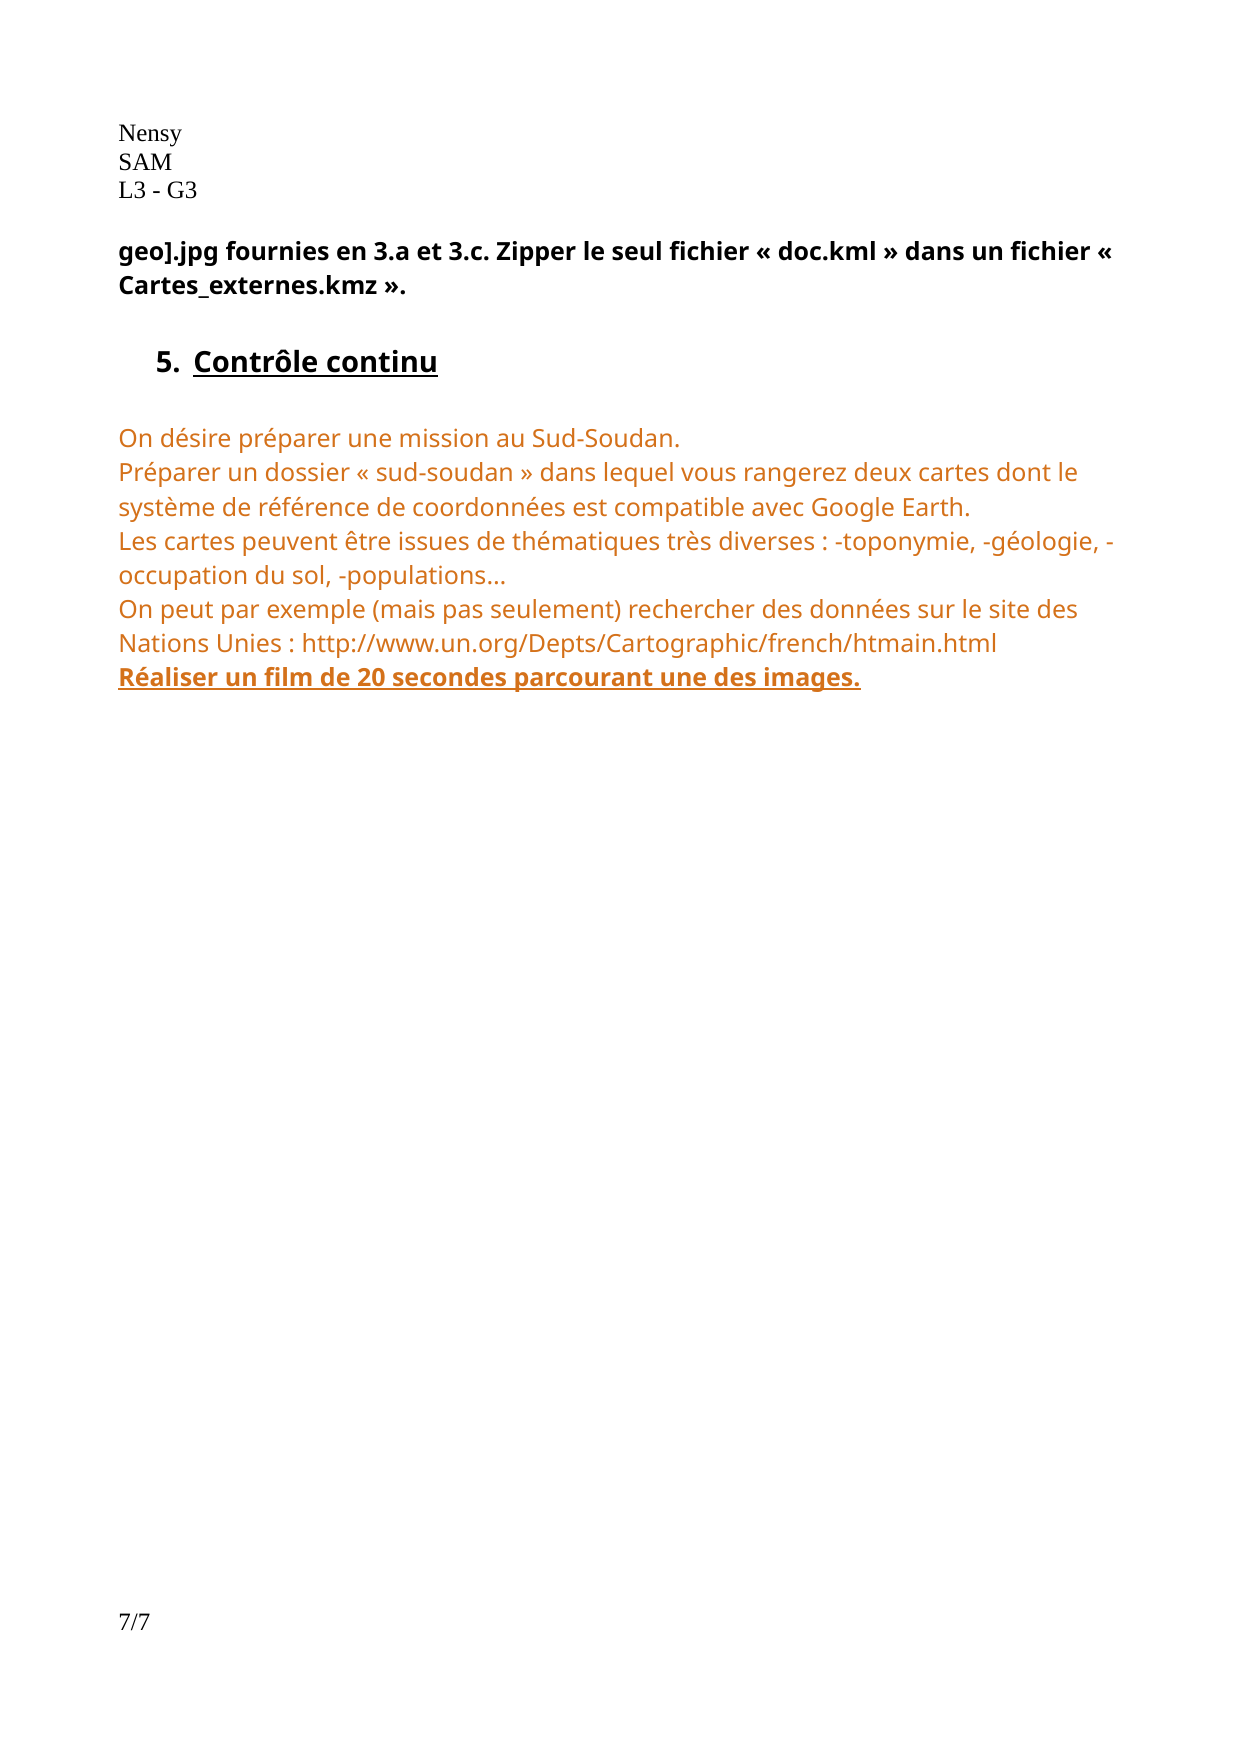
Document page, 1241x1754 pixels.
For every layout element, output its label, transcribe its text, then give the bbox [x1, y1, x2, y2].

text On désire préparer une mission au Sud-Soudan. [118, 421, 1122, 455]
text geo].jpg fournies en 3.a et 3.c. Zipper le seul fichier « doc.kml » dans un fichier « Cartes_externes.kmz ». [118, 234, 1122, 302]
text Les cartes peuvent être issues de thématiques très diverses : -toponymie, -géologie, -occupation du sol, -populations… [118, 523, 1122, 591]
text Préparer un dossier « sud-soudan » dans lequel vous rangerez deux cartes dont le système de référence de coordonnées est compatible avec Google Earth. [118, 455, 1122, 523]
text Réaliser un film de 20 secondes parcourant une des images. [118, 659, 1122, 693]
text On peut par exemple (mais pas seulement) rechercher des données sur le site des Nations Unies : http://www.un.org/Depts/Cartographic/french/htmain.html [118, 591, 1122, 659]
list Contrôle continu [156, 342, 1122, 381]
